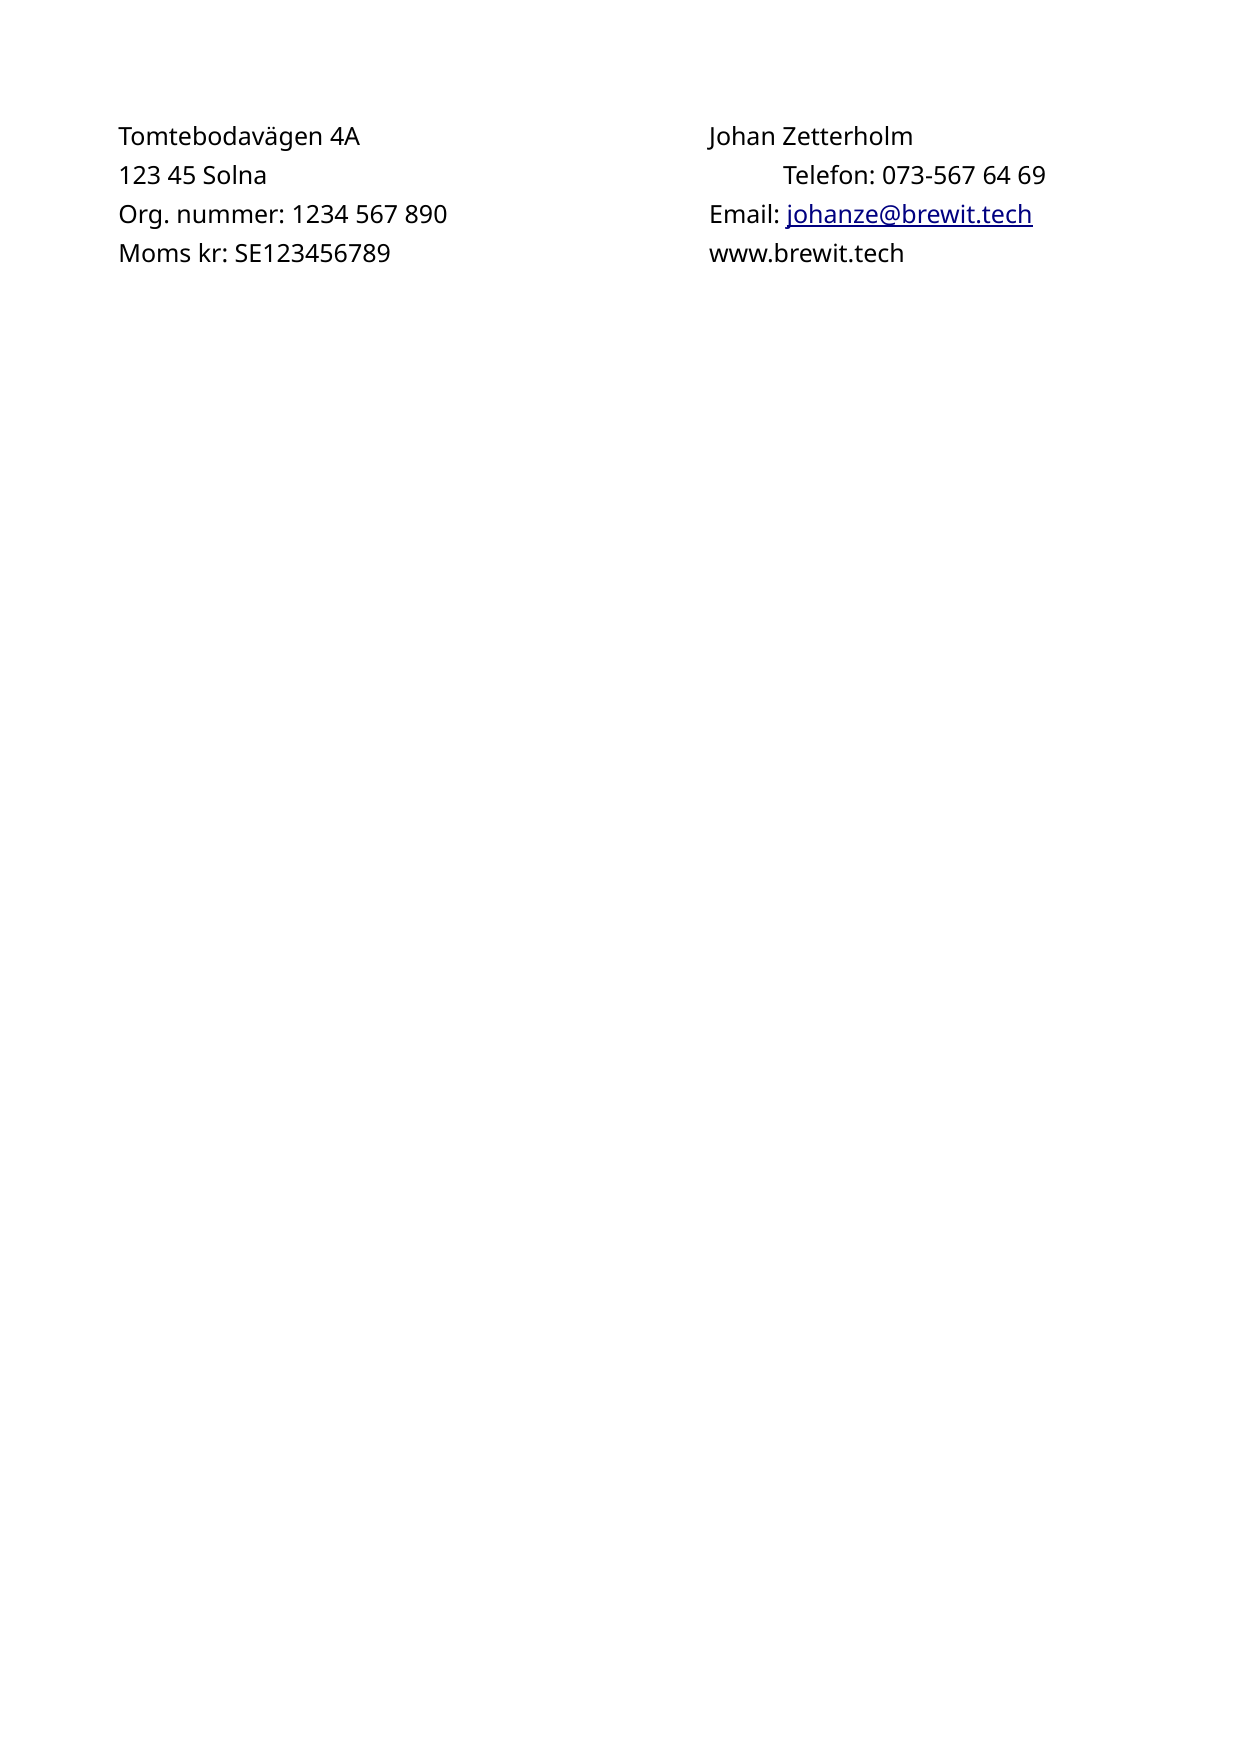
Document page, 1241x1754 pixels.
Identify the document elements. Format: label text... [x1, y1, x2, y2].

text Tomtebodavägen 4A Johan Zetterholm [118, 118, 1122, 152]
text 123 45 Solna Telefon: 073-567 64 69 [118, 157, 1122, 191]
text Moms kr: SE123456789 www.brewit.tech [118, 236, 1122, 270]
text Org. nummer: 1234 567 890 Email: johanze@brewit.tech [118, 196, 1122, 231]
